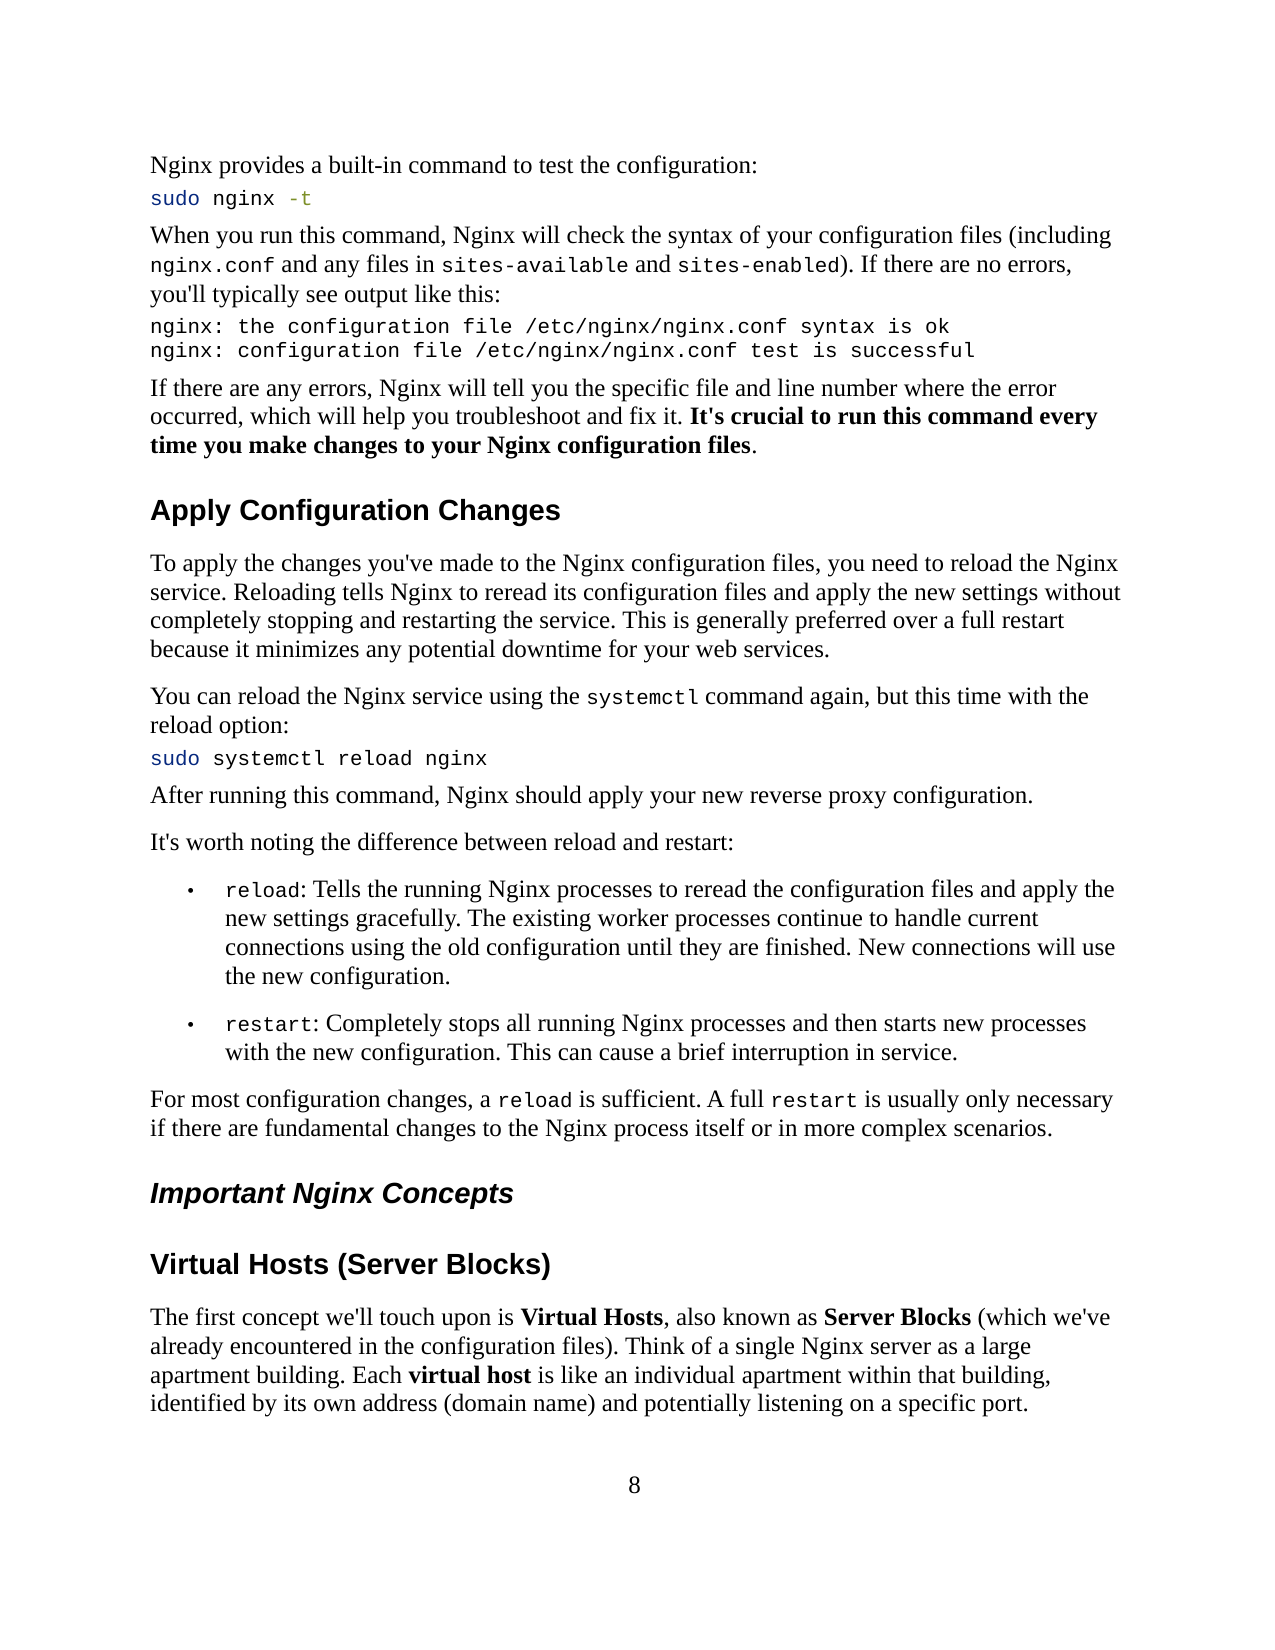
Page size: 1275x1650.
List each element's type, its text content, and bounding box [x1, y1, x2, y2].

text For most configuration changes, a reload is sufficient. A full restart is usually only necessary if there are fundamental changes to the Nginx process itself or in more complex scenarios. [150, 1084, 1125, 1142]
subtitle Important Nginx Concepts [150, 1176, 1125, 1210]
list restart: Completely stops all running Nginx processes and then starts new processes with the new configuration. This can cause a brief interruption in service. [187, 1008, 1125, 1066]
text After running this command, Nginx should apply your new reverse proxy configuration. [150, 781, 1125, 809]
text It's worth noting the difference between reload and restart: [150, 827, 1125, 856]
text sudo nginx -t [150, 188, 1125, 211]
text Nginx provides a built-in command to test the configuration: [150, 150, 1125, 179]
text You can reload the Nginx service using the systemctl command again, but this time with the reload option: [150, 681, 1125, 739]
list reload: Tells the running Nginx processes to reread the configuration files and apply the new settings gracefully. The existing worker processes continue to handle current connections using the old configuration until they are finished. New connections will use the new configuration. [187, 874, 1125, 990]
text To apply the changes you've made to the Nginx configuration files, you need to reload the Nginx service. Reloading tells Nginx to reread its configuration files and apply the new settings without completely stopping and restarting the service. This is generally preferred over a full restart because it minimizes any potential downtime for your web services. [150, 548, 1125, 663]
text sudo systemctl reload nginx [150, 748, 1125, 772]
text nginx: configuration file /etc/nginx/nginx.conf test is successful [150, 340, 1125, 364]
text The first concept we'll touch upon is Virtual Hosts, also known as Server Blocks (which we've already encountered in the configuration files). Think of a single Nginx server as a large apartment building. Each virtual host is like an individual apartment within that building, identified by its own address (domain name) and potentially listening on a specific port. [150, 1302, 1125, 1417]
text nginx: the configuration file /etc/nginx/nginx.conf syntax is ok [150, 316, 1125, 340]
subtitle Apply Configuration Changes [150, 493, 1125, 526]
subtitle Virtual Hosts (Server Blocks) [150, 1247, 1125, 1281]
text When you run this command, Nginx will check the syntax of your configuration files (including nginx.conf and any files in sites-available and sites-enabled). If there are no errors, you'll typically see output like this: [150, 220, 1125, 307]
text If there are any errors, Nginx will tell you the specific file and line number where the error occurred, which will help you troubleshoot and fix it. It's crucial to run this command every time you make changes to your Nginx configuration files. [150, 373, 1125, 459]
